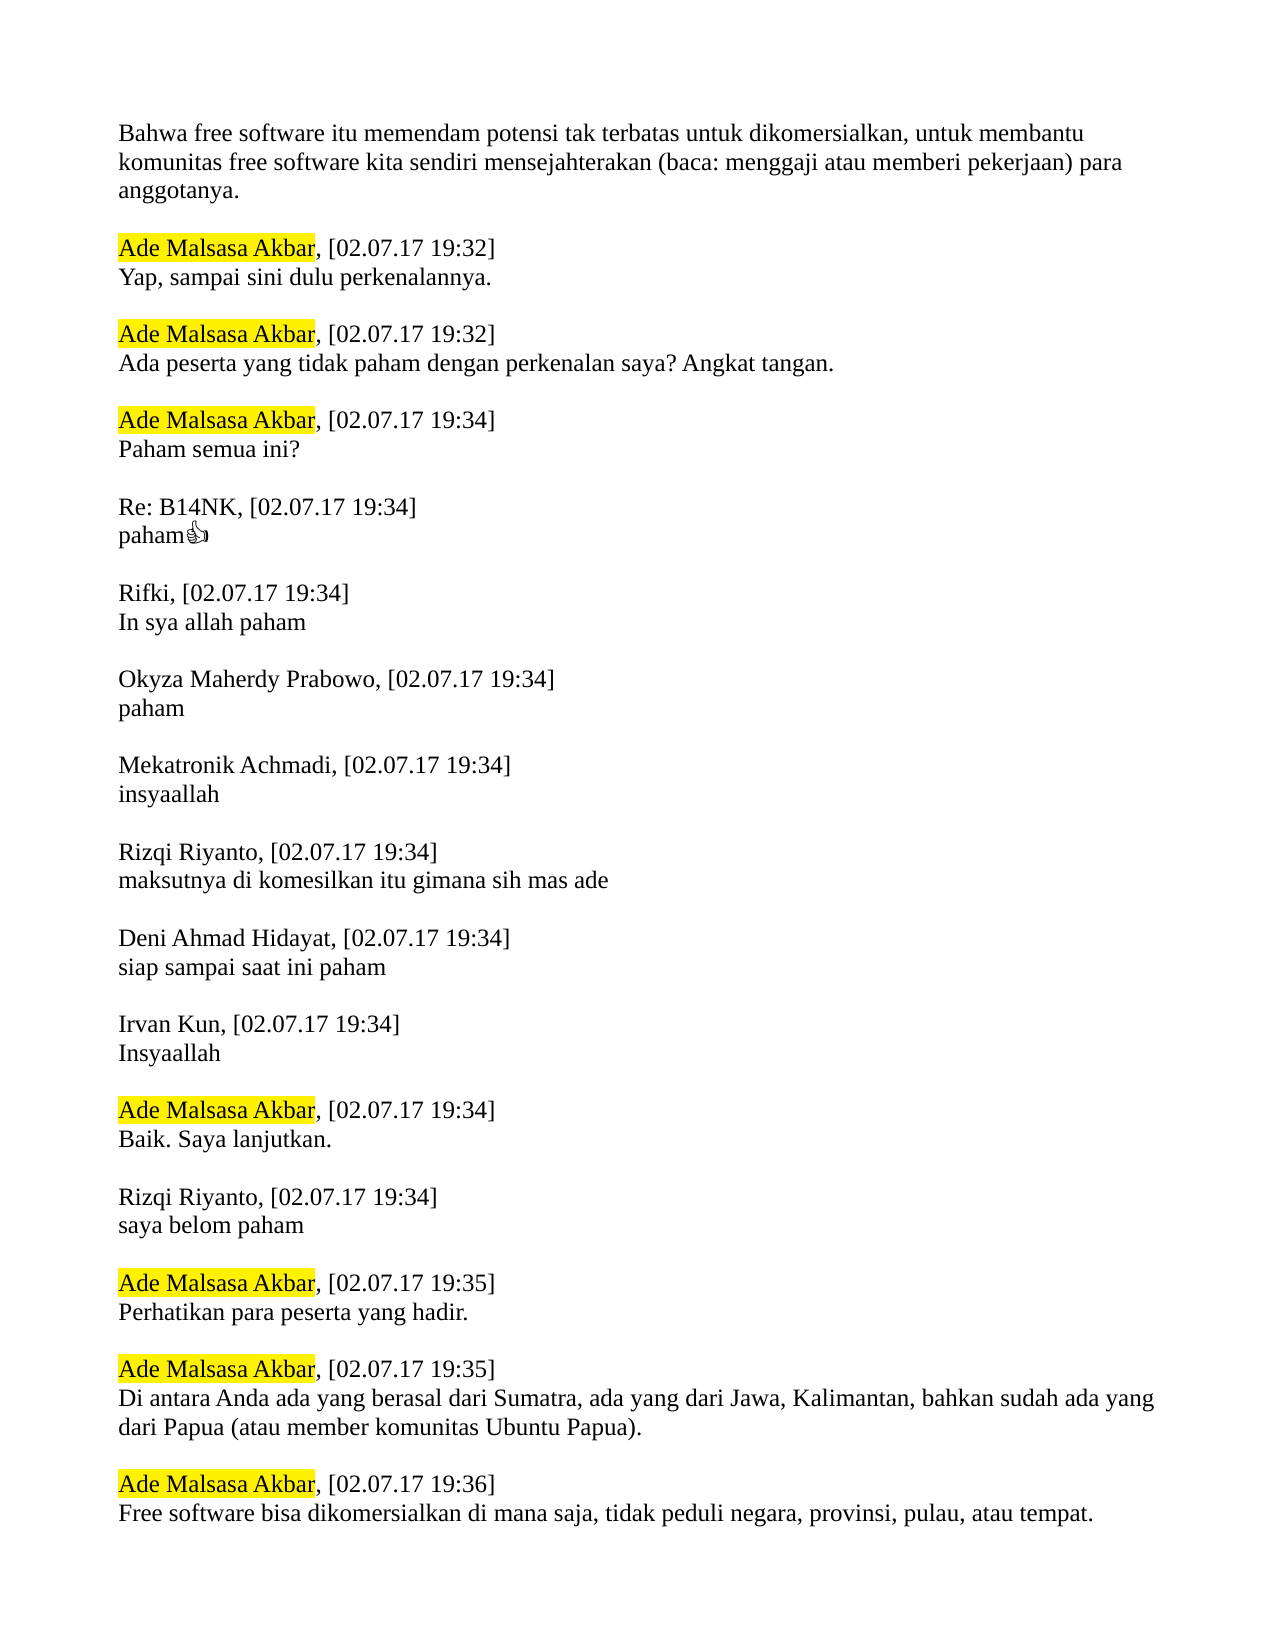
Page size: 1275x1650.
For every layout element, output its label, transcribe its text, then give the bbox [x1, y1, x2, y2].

text Ade Malsasa Akbar, [02.07.17 19:34] [118, 406, 1157, 434]
text Ade Malsasa Akbar, [02.07.17 19:36] [118, 1469, 1157, 1498]
text Ade Malsasa Akbar, [02.07.17 19:35] [118, 1354, 1157, 1383]
text Ade Malsasa Akbar, [02.07.17 19:32] [118, 233, 1157, 262]
text Irvan Kun, [02.07.17 19:34] [118, 1009, 1157, 1038]
text Baik. Saya lanjutkan. [118, 1124, 1157, 1153]
text Re: B14NK, [02.07.17 19:34] [118, 492, 1157, 521]
text paham [118, 693, 1157, 722]
text Ada peserta yang tidak paham dengan perkenalan saya? Angkat tangan. [118, 348, 1157, 377]
text Free software bisa dikomersialkan di mana saja, tidak peduli negara, provinsi, pulau, atau tempat. [118, 1498, 1157, 1527]
text Paham semua ini? [118, 434, 1157, 463]
text Yap, sampai sini dulu perkenalannya. [118, 262, 1157, 291]
text Rifki, [02.07.17 19:34] [118, 578, 1157, 607]
text Mekatronik Achmadi, [02.07.17 19:34] [118, 751, 1157, 779]
text Bahwa free software itu memendam potensi tak terbatas untuk dikomersialkan, untuk membantu komunitas free software kita sendiri mensejahterakan (baca: menggaji atau memberi pekerjaan) para anggotanya. [118, 118, 1157, 204]
text Okyza Maherdy Prabowo, [02.07.17 19:34] [118, 664, 1157, 693]
text Ade Malsasa Akbar, [02.07.17 19:35] [118, 1268, 1157, 1297]
text Deni Ahmad Hidayat, [02.07.17 19:34] [118, 923, 1157, 952]
text Di antara Anda ada yang berasal dari Sumatra, ada yang dari Jawa, Kalimantan, bahkan sudah ada yang dari Papua (atau member komunitas Ubuntu Papua). [118, 1383, 1157, 1441]
text maksutnya di komesilkan itu gimana sih mas ade [118, 866, 1157, 894]
text Ade Malsasa Akbar, [02.07.17 19:32] [118, 319, 1157, 348]
text In sya allah paham [118, 607, 1157, 636]
text Rizqi Riyanto, [02.07.17 19:34] [118, 837, 1157, 866]
text Rizqi Riyanto, [02.07.17 19:34] [118, 1182, 1157, 1211]
text Insyaallah [118, 1038, 1157, 1067]
text insyaallah [118, 779, 1157, 808]
text saya belom paham [118, 1211, 1157, 1239]
text Ade Malsasa Akbar, [02.07.17 19:34] [118, 1096, 1157, 1124]
text Perhatikan para peserta yang hadir. [118, 1297, 1157, 1326]
text paham👍 [118, 521, 1157, 549]
text siap sampai saat ini paham [118, 952, 1157, 981]
